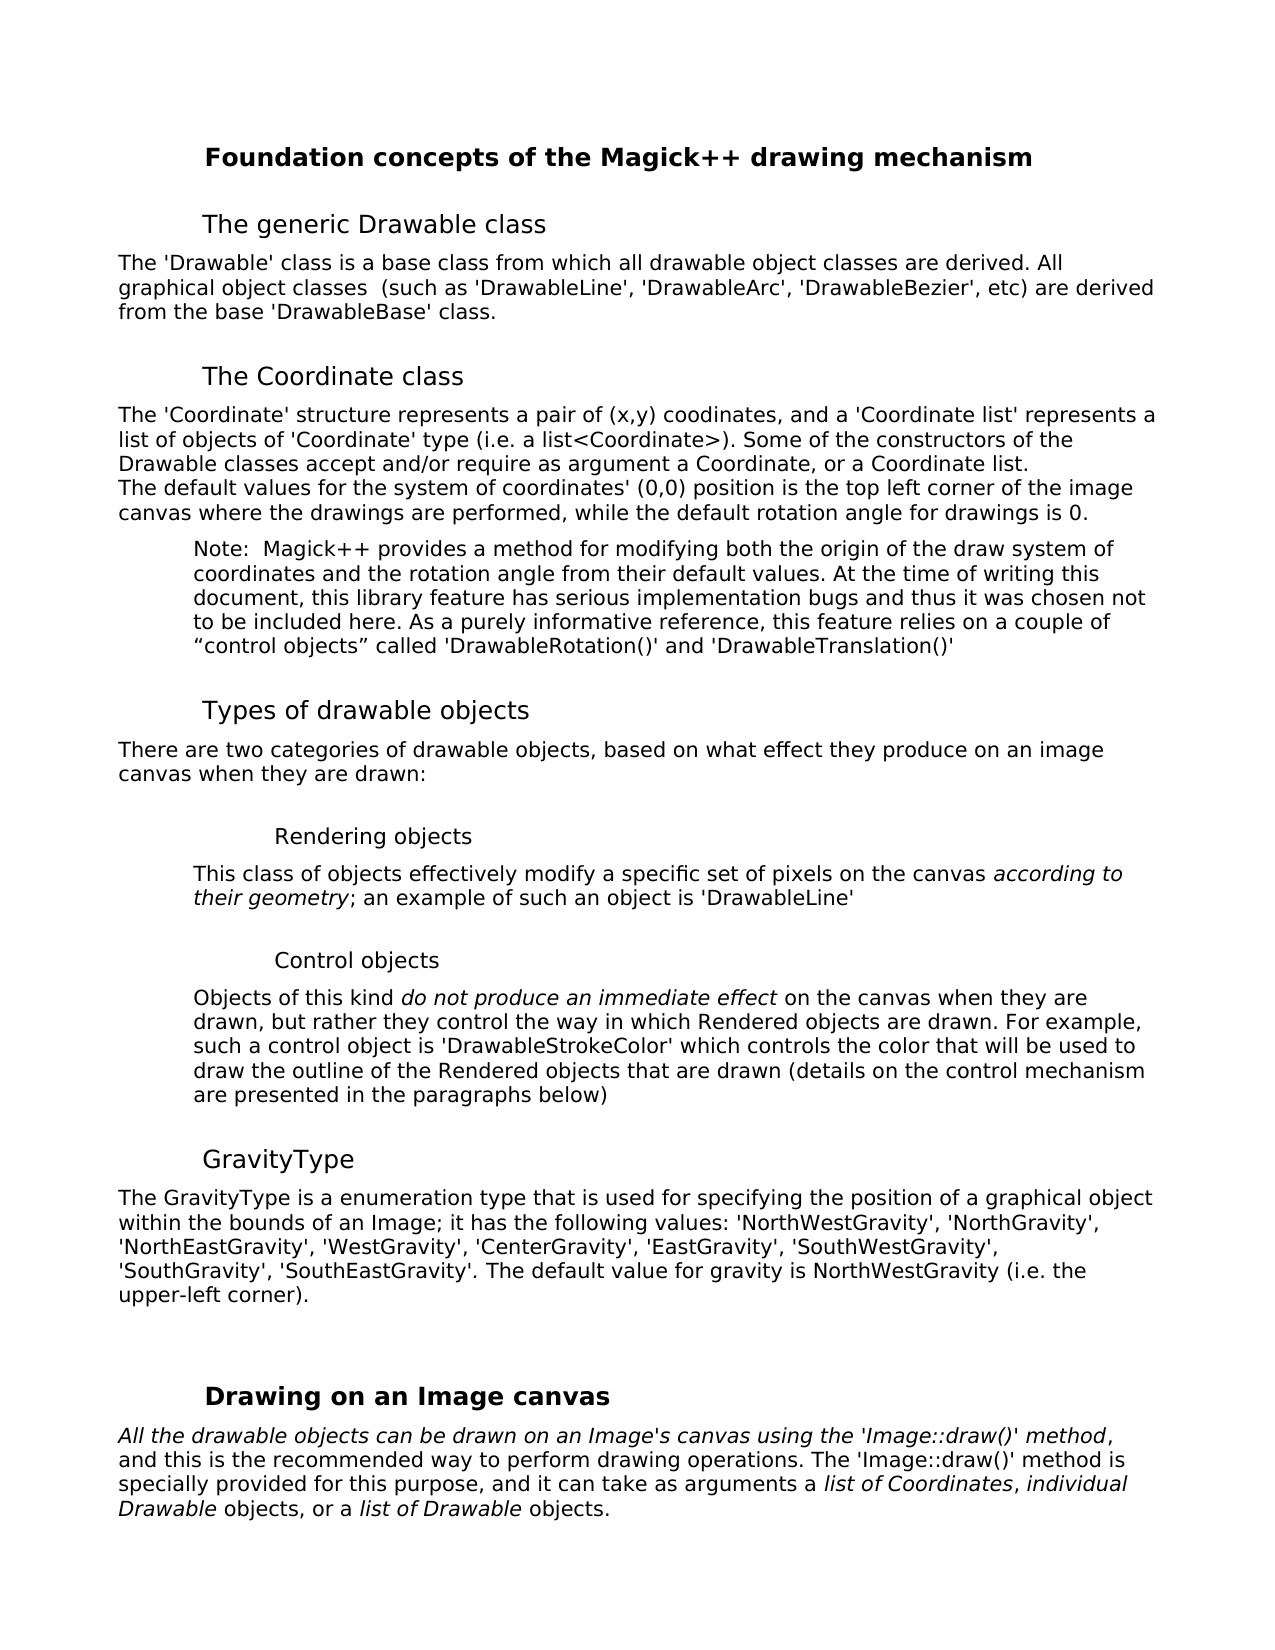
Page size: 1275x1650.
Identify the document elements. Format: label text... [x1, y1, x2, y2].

subtitle The generic Drawable class [118, 210, 1157, 239]
subtitle Foundation concepts of the Magick++ drawing mechanism [118, 143, 1157, 172]
text All the drawable objects can be drawn on an Image's canvas using the 'Image::draw()' method, and this is the recommended way to perform drawing operations. The 'Image::draw()' method is specially provided for this purpose, and it can take as arguments a list of Coordinates, individual Drawable objects, or a list of Drawable objects. [118, 1424, 1157, 1521]
subtitle Drawing on an Image canvas [118, 1382, 1157, 1411]
text The GravityType is a enumeration type that is used for specifying the position of a graphical object within the bounds of an Image; it has the following values: 'NorthWestGravity', 'NorthGravity', 'NorthEastGravity', 'WestGravity', 'CenterGravity', 'EastGravity', 'SouthWestGravity', 'SouthGravity', 'SouthEastGravity'. The default value for gravity is NorthWestGravity (i.e. the upper-left corner). [118, 1186, 1157, 1308]
subtitle Types of drawable objects [118, 696, 1157, 725]
text This class of objects effectively modify a specific set of pixels on the canvas according to their geometry; an example of such an object is 'DrawableLine' [193, 862, 1157, 910]
subtitle Control objects [193, 948, 1157, 973]
text Objects of this kind do not produce an immediate effect on the canvas when they are drawn, but rather they control the way in which Rendered objects are drawn. For example, such a control object is 'DrawableStrokeColor' which controls the color that will be used to draw the outline of the Rendered objects that are drawn (details on the control mechanism are presented in the paragraphs below) [193, 986, 1157, 1107]
text Note: Magick++ provides a method for modifying both the origin of the draw system of coordinates and the rotation angle from their default values. At the time of writing this document, this library feature has serious implementation bugs and thus it was chosen not to be included here. As a purely informative reference, this feature relies on a couple of “control objects” called 'DrawableRotation()' and 'DrawableTranslation()' [193, 537, 1157, 659]
subtitle The Coordinate class [118, 362, 1157, 391]
text The 'Drawable' class is a base class from which all drawable object classes are derived. All graphical object classes (such as 'DrawableLine', 'DrawableArc', 'DrawableBezier', etc) are derived from the base 'DrawableBase' class. [118, 251, 1157, 324]
subtitle GravityType [118, 1145, 1157, 1174]
subtitle Rendering objects [193, 824, 1157, 849]
text The 'Coordinate' structure represents a pair of (x,y) coodinates, and a 'Coordinate list' represents a list of objects of 'Coordinate' type (i.e. a list<Coordinate>). Some of the constructors of the Drawable classes accept and/or require as argument a Coordinate, or a Coordinate list. The default values for the system of coordinates' (0,0) position is the top left corner of the image canvas where the drawings are performed, while the default rotation angle for drawings is 0. [118, 403, 1157, 525]
text There are two categories of drawable objects, based on what effect they produce on an image canvas when they are drawn: [118, 738, 1157, 786]
